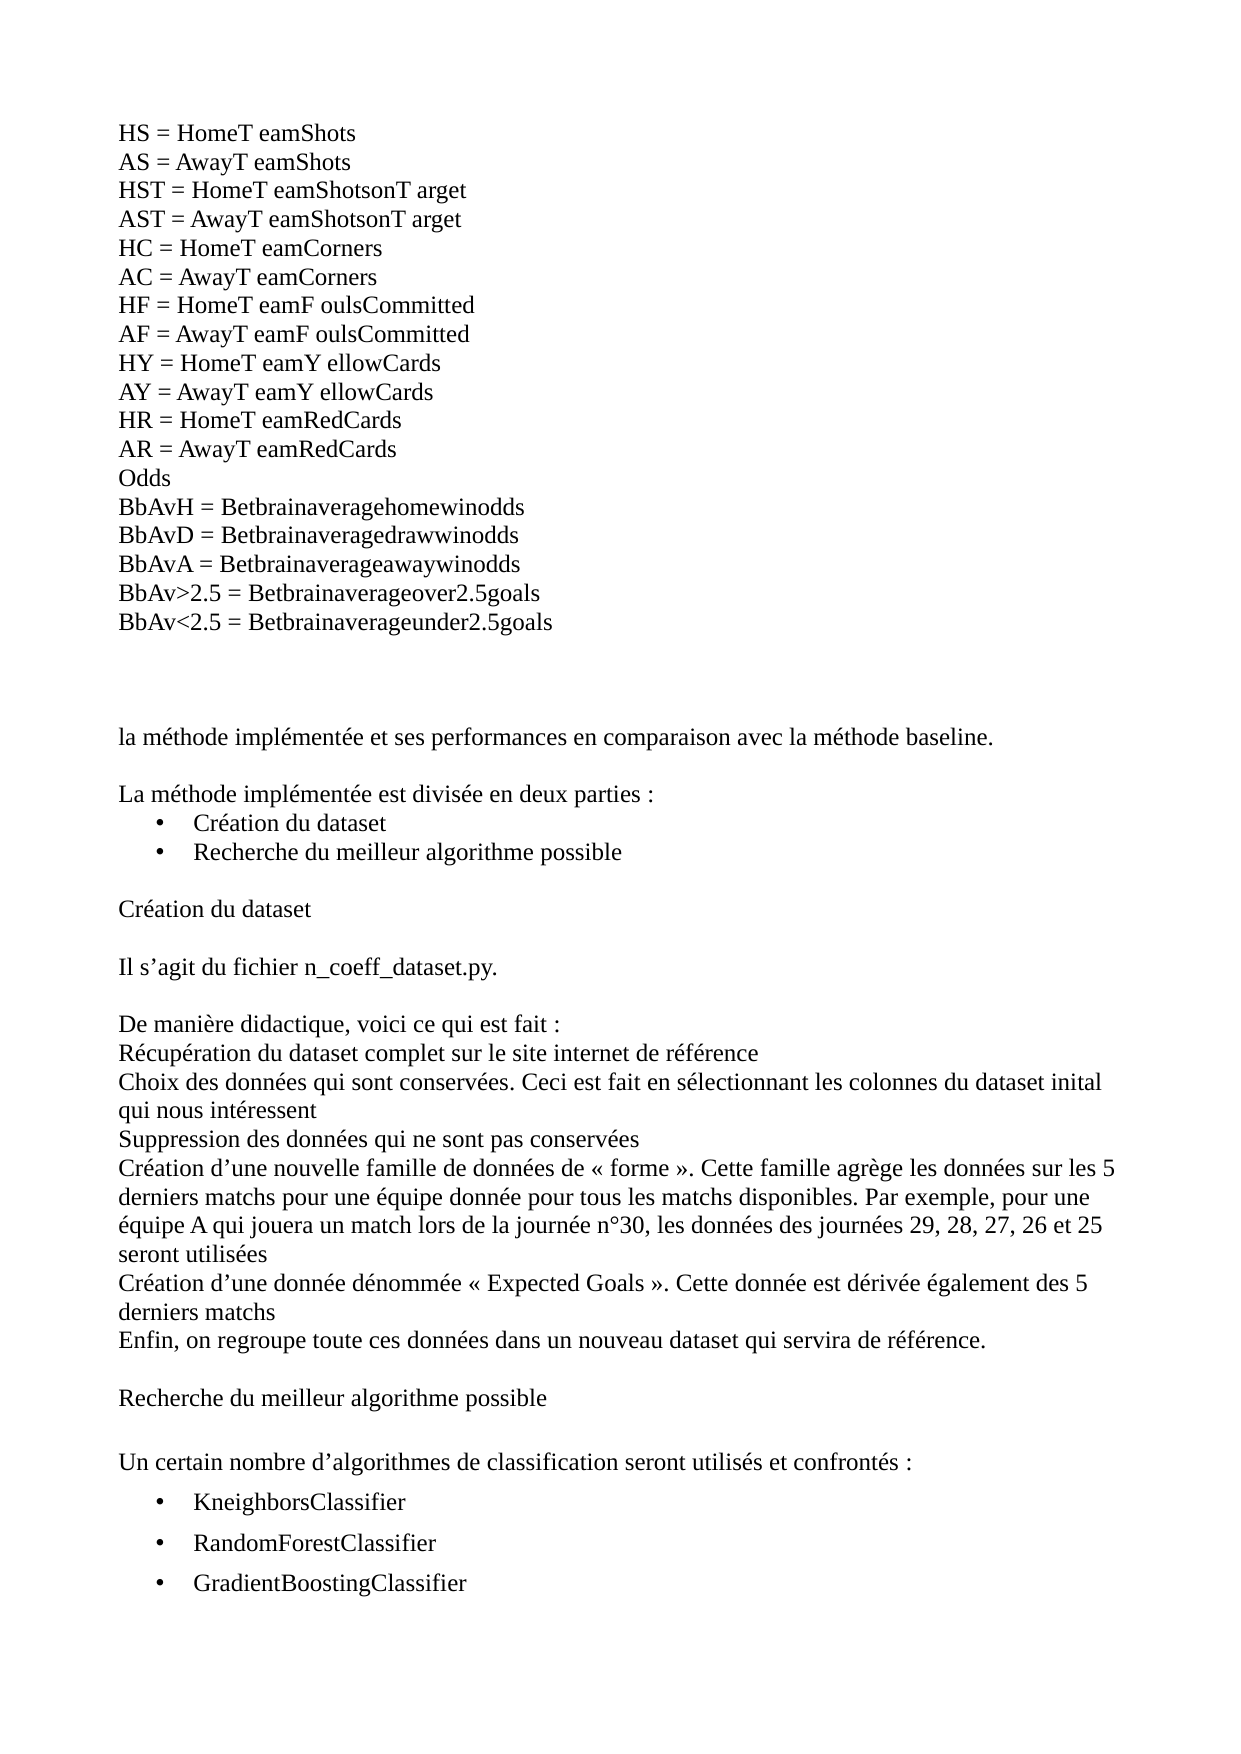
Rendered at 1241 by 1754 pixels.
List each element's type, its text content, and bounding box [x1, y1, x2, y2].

text Choix des données qui sont conservées. Ceci est fait en sélectionnant les colonnes du dataset inital qui nous intéressent [118, 1067, 1122, 1124]
list GradientBoostingClassifier [156, 1568, 1122, 1597]
text AR = AwayT eamRedCards [118, 434, 1122, 463]
text Création d’une donnée dénommée « Expected Goals ». Cette donnée est dérivée également des 5 derniers matchs [118, 1268, 1122, 1326]
text AY = AwayT eamY ellowCards [118, 377, 1122, 406]
list Recherche du meilleur algorithme possible [156, 837, 1122, 866]
text BbAvD = Betbrainaveragedrawwinodds [118, 521, 1122, 549]
text De manière didactique, voici ce qui est fait : [118, 1009, 1122, 1038]
text Il s’agit du fichier n_coeff_dataset.py. [118, 952, 1122, 981]
text AST = AwayT eamShotsonT arget [118, 204, 1122, 233]
text BbAv<2.5 = Betbrainaverageunder2.5goals [118, 607, 1122, 636]
text Création d’une nouvelle famille de données de « forme ». Cette famille agrège les données sur les 5 derniers matchs pour une équipe donnée pour tous les matchs disponibles. Par exemple, pour une équipe A qui jouera un match lors de la journée n°30, les données des journées 29, 28, 27, 26 et 25 seront utilisées [118, 1153, 1122, 1268]
text BbAvA = Betbrainaverageawaywinodds [118, 549, 1122, 578]
text Suppression des données qui ne sont pas conservées [118, 1124, 1122, 1153]
text La méthode implémentée est divisée en deux parties : [118, 779, 1122, 808]
list KneighborsClassifier [156, 1487, 1122, 1516]
text Création du dataset [118, 894, 1122, 923]
text BbAvH = Betbrainaveragehomewinodds [118, 492, 1122, 521]
list RandomForestClassifier [156, 1528, 1122, 1557]
text Enfin, on regroupe toute ces données dans un nouveau dataset qui servira de référence. [118, 1326, 1122, 1354]
text HR = HomeT eamRedCards [118, 406, 1122, 434]
text AF = AwayT eamF oulsCommitted [118, 319, 1122, 348]
text AC = AwayT eamCorners [118, 262, 1122, 291]
text HC = HomeT eamCorners [118, 233, 1122, 262]
text Odds [118, 463, 1122, 492]
text HY = HomeT eamY ellowCards [118, 348, 1122, 377]
text BbAv>2.5 = Betbrainaverageover2.5goals [118, 578, 1122, 607]
text la méthode implémentée et ses performances en comparaison avec la méthode baseline. [118, 722, 1122, 751]
list Création du dataset [156, 808, 1122, 837]
text HS = HomeT eamShots [118, 118, 1122, 147]
text HF = HomeT eamF oulsCommitted [118, 291, 1122, 319]
text Recherche du meilleur algorithme possible [118, 1383, 1122, 1412]
text AS = AwayT eamShots [118, 147, 1122, 176]
text Un certain nombre d’algorithmes de classification seront utilisés et confrontés : [118, 1447, 1122, 1475]
text Récupération du dataset complet sur le site internet de référence [118, 1038, 1122, 1067]
text HST = HomeT eamShotsonT arget [118, 176, 1122, 204]
